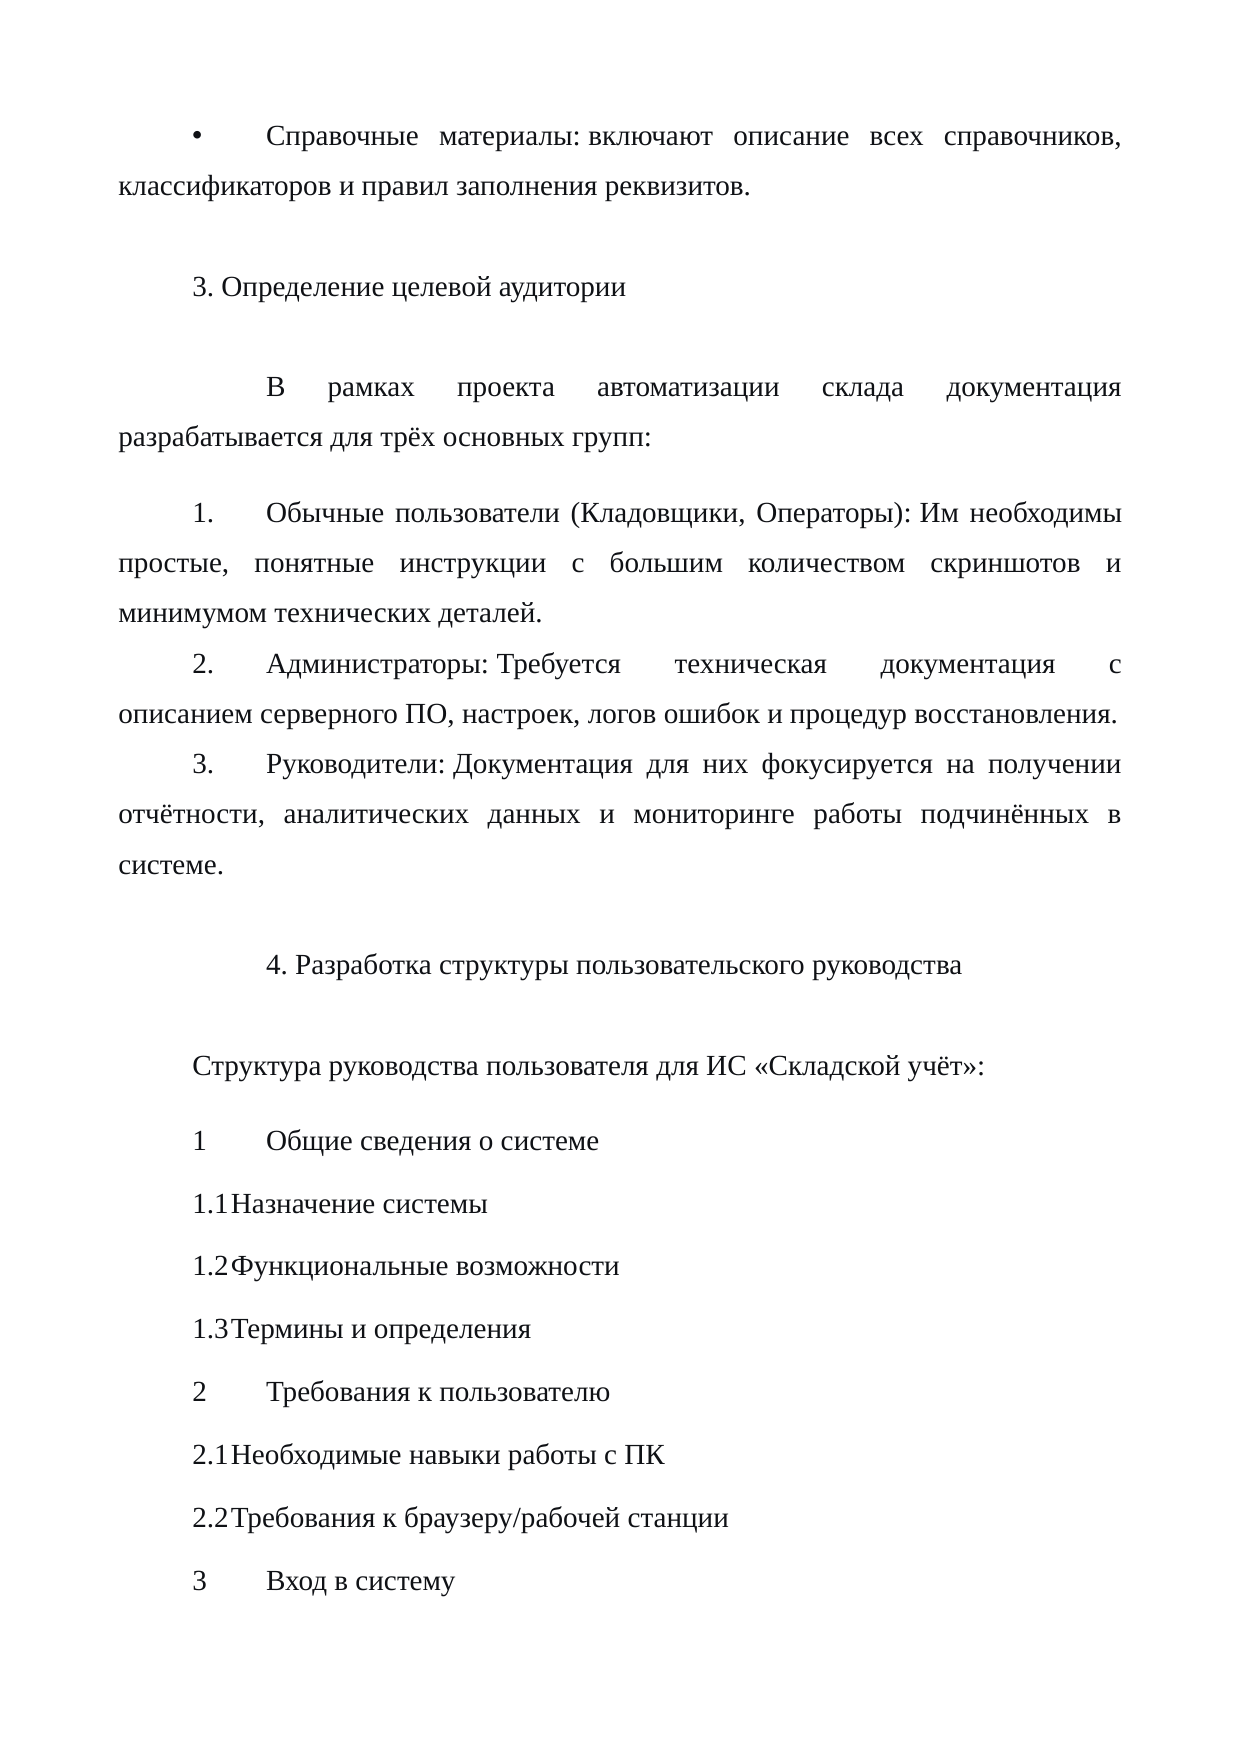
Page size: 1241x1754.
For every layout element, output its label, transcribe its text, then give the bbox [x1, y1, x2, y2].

list Администраторы: Требуется техническая документация с описанием серверного ПО, настроек, логов ошибок и процедур восстановления. [118, 646, 1122, 729]
list Требования к браузеру/рабочей станции [118, 1500, 1122, 1533]
list Обычные пользователи (Кладовщики, Операторы): Им необходимы простые, понятные инструкции с большим количеством скриншотов и минимумом технических деталей. [118, 495, 1122, 629]
subtitle 4. Разработка структуры пользовательского руководства [118, 947, 1122, 981]
text Структура руководства пользователя для ИС «Складской учёт»: [118, 1048, 1122, 1081]
subtitle 3. Определение целевой аудитории [118, 269, 1122, 302]
list Необходимые навыки работы с ПК [118, 1437, 1122, 1471]
list Руководители: Документация для них фокусируется на получении отчётности, аналитических данных и мониторинге работы подчинённых в системе. [118, 746, 1122, 881]
list Назначение системы [118, 1186, 1122, 1219]
text В рамках проекта автоматизации склада документация разрабатывается для трёх основных групп: [118, 369, 1122, 453]
list Функциональные возможности [118, 1248, 1122, 1282]
list Требования к пользователю [118, 1374, 1122, 1408]
list Вход в систему [118, 1563, 1122, 1596]
list Термины и определения [118, 1311, 1122, 1345]
list Справочные материалы: включают описание всех справочников, классификаторов и правил заполнения реквизитов. [118, 118, 1122, 202]
list Общие сведения о системе [118, 1123, 1122, 1156]
